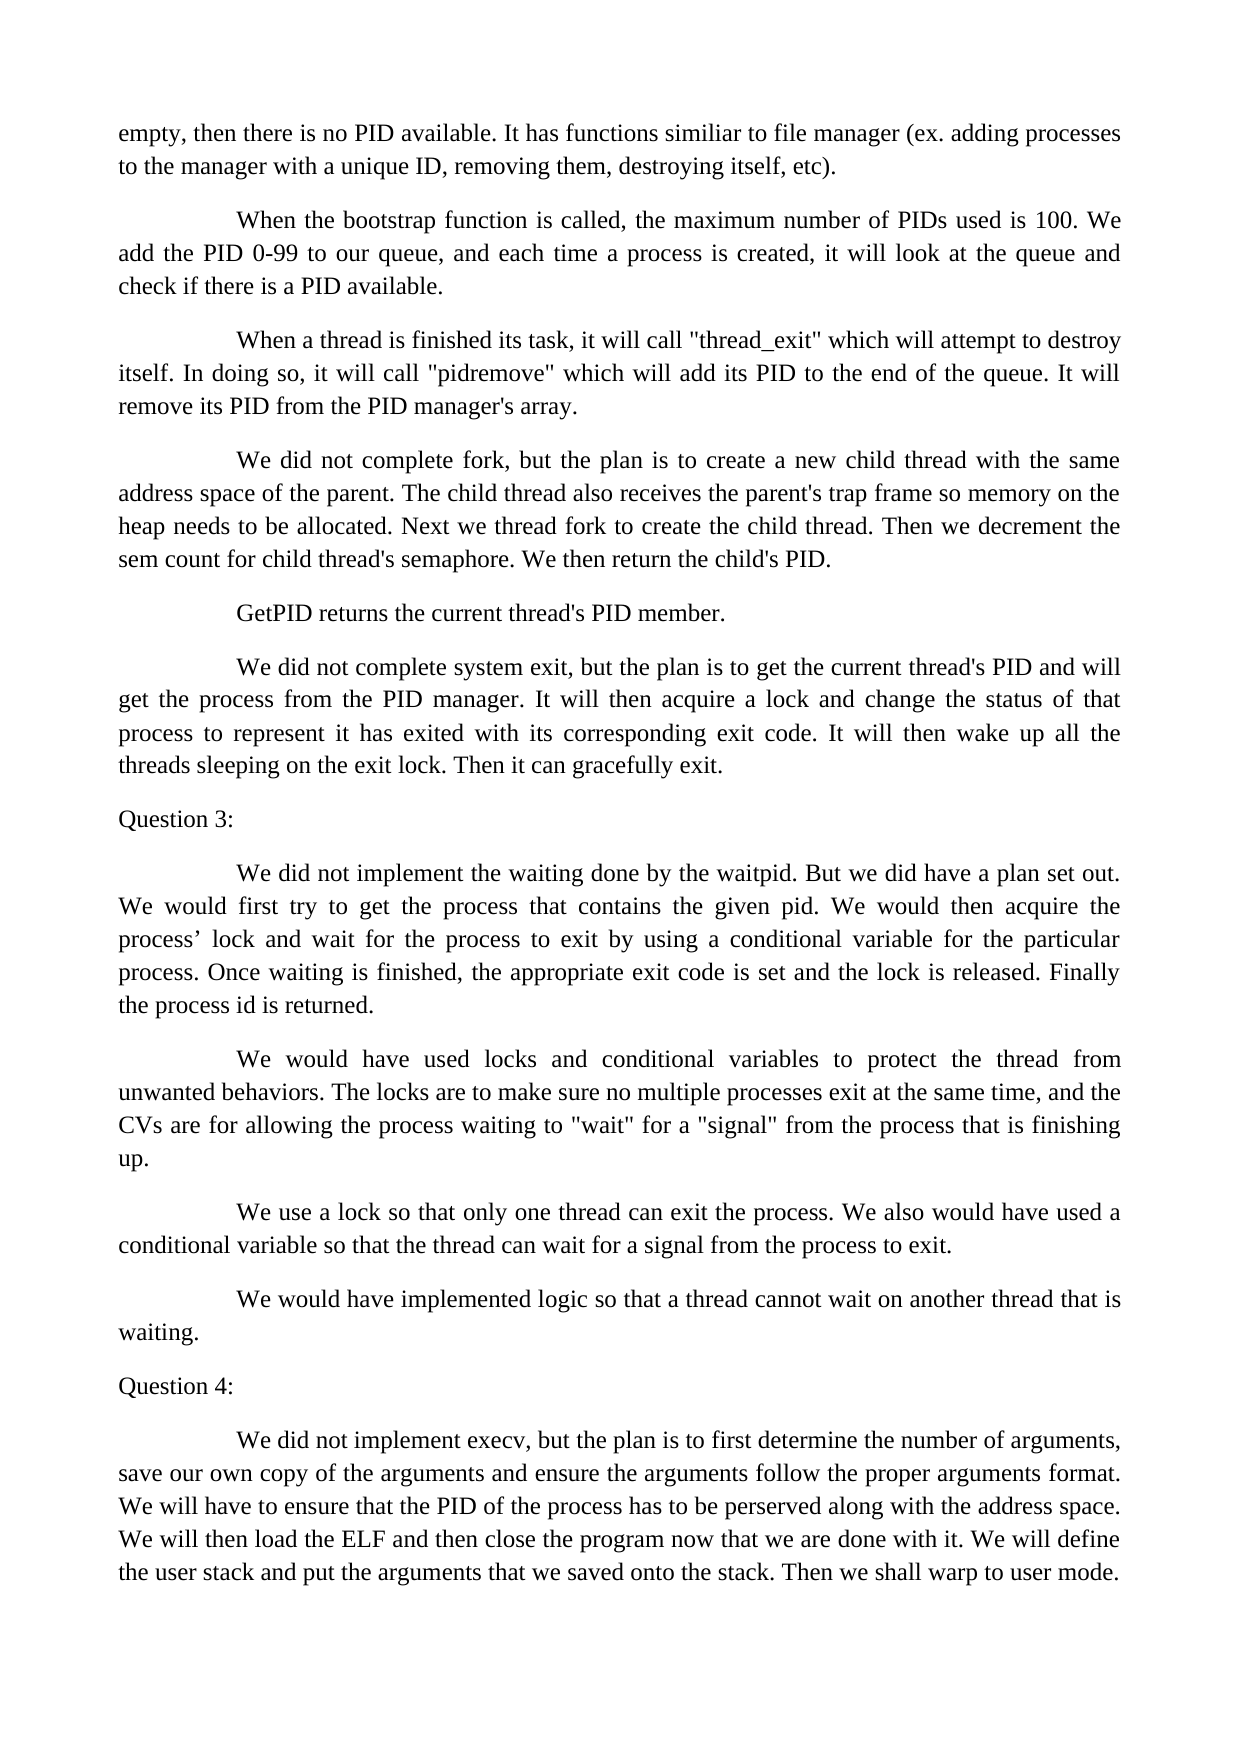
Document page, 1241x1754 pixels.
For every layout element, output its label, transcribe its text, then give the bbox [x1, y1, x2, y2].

text When a thread is finished its task, it will call "thread_exit" which will attempt to destroy itself. In doing so, it will call "pidremove" which will add its PID to the end of the queue. It will remove its PID from the PID manager's array. [118, 325, 1122, 420]
text We did not complete fork, but the plan is to create a new child thread with the same address space of the parent. The child thread also receives the parent's trap frame so memory on the heap needs to be allocated. Next we thread fork to create the child thread. Then we decrement the sem count for child thread's semaphore. We then return the child's PID. [118, 445, 1122, 573]
text GetPID returns the current thread's PID member. [118, 598, 1122, 626]
text We would have implemented logic so that a thread cannot wait on another thread that is waiting. [118, 1284, 1122, 1346]
text Question 3: [118, 804, 1122, 833]
text When the bootstrap function is called, the maximum number of PIDs used is 100. We add the PID 0-99 to our queue, and each time a process is created, it will look at the queue and check if there is a PID available. [118, 205, 1122, 300]
text empty, then there is no PID available. It has functions similiar to file manager (ex. adding processes to the manager with a unique ID, removing them, destroying itself, etc). [118, 118, 1122, 180]
text We would have used locks and conditional variables to protect the thread from unwanted behaviors. The locks are to make sure no multiple processes exit at the same time, and the CVs are for allowing the process waiting to "wait" for a "signal" from the process that is finishing up. [118, 1044, 1122, 1172]
text We did not implement execv, but the plan is to first determine the number of arguments, save our own copy of the arguments and ensure the arguments follow the proper arguments format. We will have to ensure that the PID of the process has to be perserved along with the address space. We will then load the ELF and then close the program now that we are done with it. We will define the user stack and put the arguments that we saved onto the stack. Then we shall warp to user mode. [118, 1425, 1122, 1586]
text We use a lock so that only one thread can exit the process. We also would have used a conditional variable so that the thread can wait for a signal from the process to exit. [118, 1197, 1122, 1259]
text We did not implement the waiting done by the waitpid. But we did have a plan set out. We would first try to get the process that contains the given pid. We would then acquire the process’ lock and wait for the process to exit by using a conditional variable for the particular process. Once waiting is finished, the appropriate exit code is set and the lock is released. Finally the process id is returned. [118, 858, 1122, 1019]
text We did not complete system exit, but the plan is to get the current thread's PID and will get the process from the PID manager. It will then acquire a lock and change the status of that process to represent it has exited with its corresponding exit code. It will then wake up all the threads sleeping on the exit lock. Then it can gracefully exit. [118, 652, 1122, 779]
text Question 4: [118, 1371, 1122, 1400]
